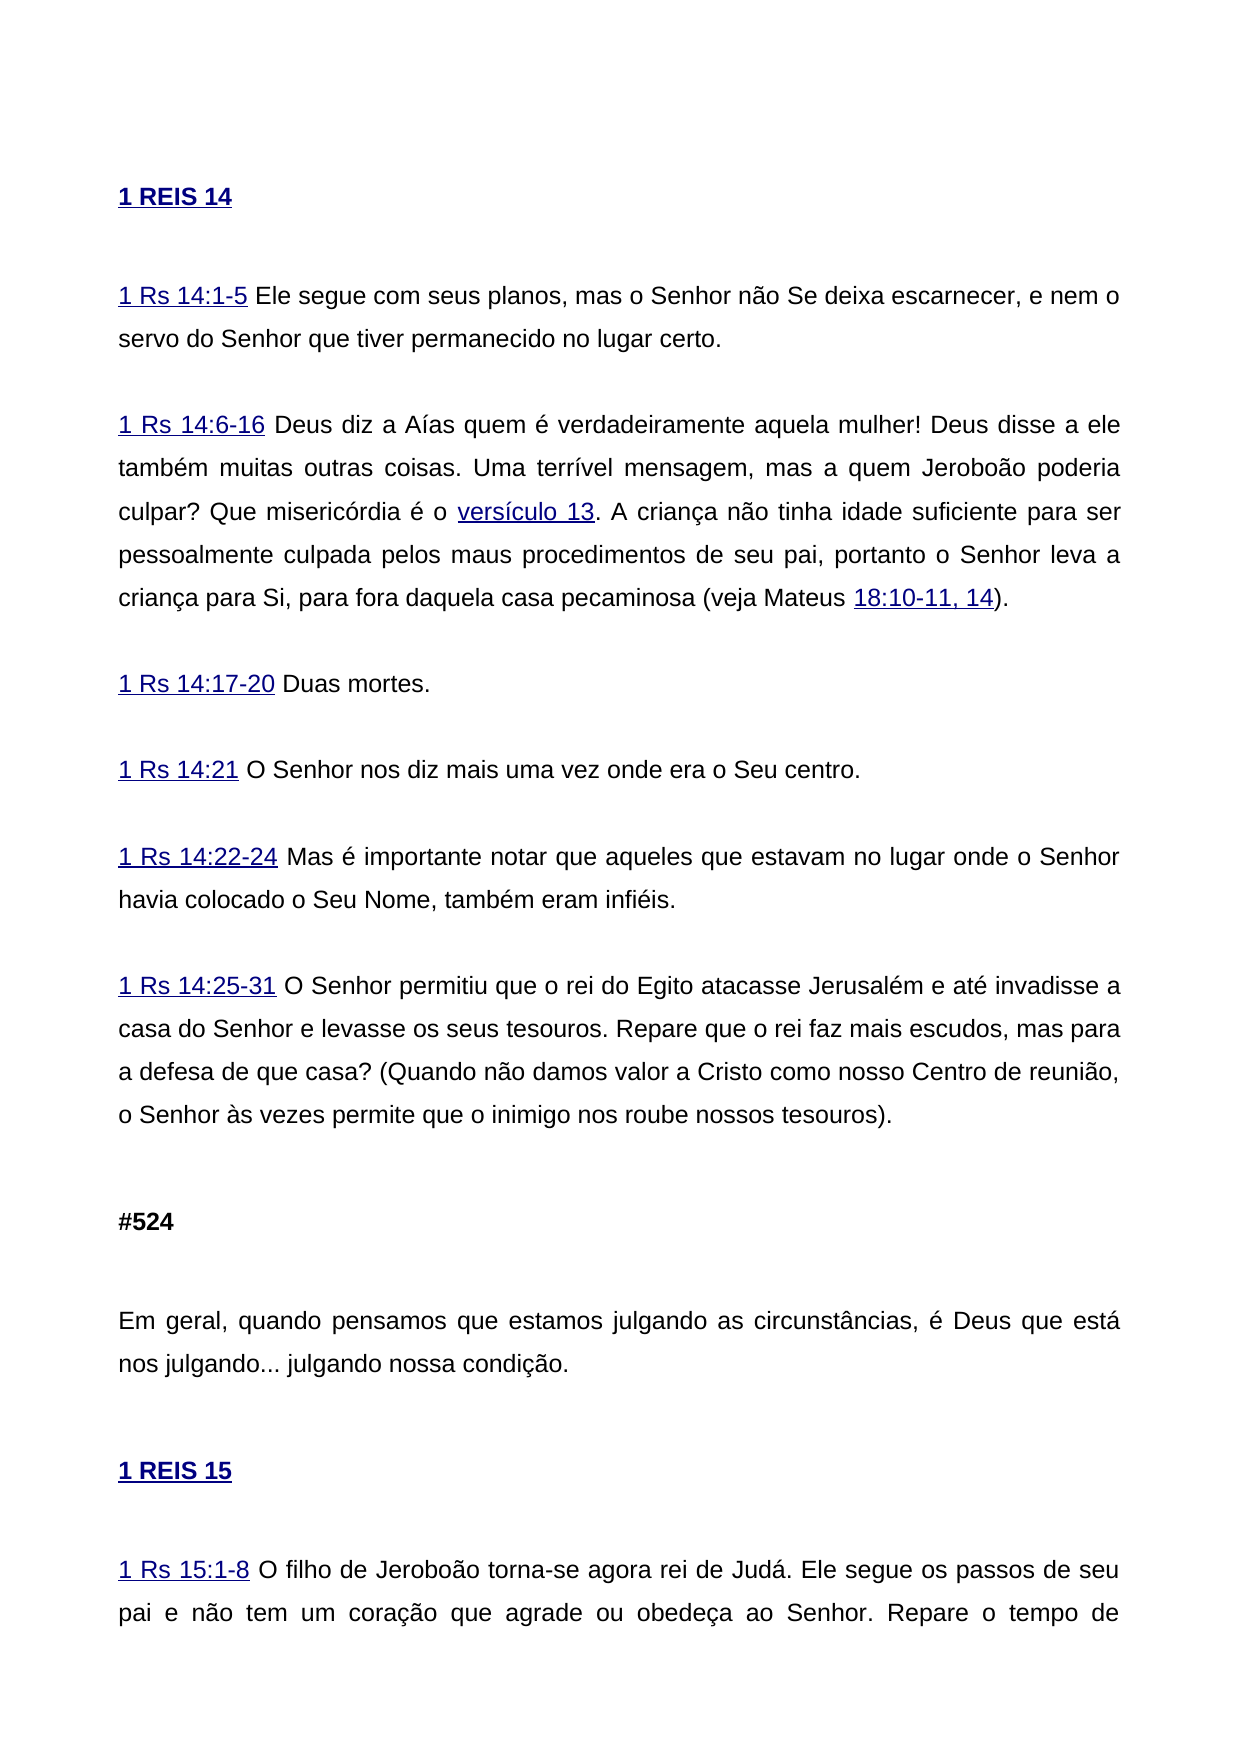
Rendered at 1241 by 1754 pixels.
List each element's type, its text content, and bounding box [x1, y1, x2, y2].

text 1 Rs 14:17-20 Duas mortes. [118, 669, 1122, 698]
text 1 Rs 14:6-16 Deus diz a Aías quem é verdadeiramente aquela mulher! Deus disse a ele também muitas outras coisas. Uma terrível mensagem, mas a quem Jeroboão poderia culpar? Que misericórdia é o versículo 13. A criança não tinha idade suficiente para ser pessoalmente culpada pelos maus procedimentos de seu pai, portanto o Senhor leva a criança para Si, para fora daquela casa pecaminosa (veja Mateus 18:10-11, 14). [118, 410, 1122, 611]
subtitle 1 REIS 14 [118, 182, 1122, 211]
subtitle 1 REIS 15 [118, 1456, 1122, 1485]
text 1 Rs 14:1-5 Ele segue com seus planos, mas o Senhor não Se deixa escarnecer, e nem o servo do Senhor que tiver permanecido no lugar certo. [118, 281, 1122, 353]
text 1 Rs 14:22-24 Mas é importante notar que aqueles que estavam no lugar onde o Senhor havia colocado o Seu Nome, também eram infiéis. [118, 841, 1122, 913]
text Em geral, quando pensamos que estamos julgando as circunstâncias, é Deus que está nos julgando... julgando nossa condição. [118, 1306, 1122, 1378]
text 1 Rs 15:1-8 O filho de Jeroboão torna-se agora rei de Judá. Ele segue os passos de seu pai e não tem um coração que agrade ou obedeça ao Senhor. Repare o tempo de [118, 1555, 1122, 1627]
subtitle #524 [118, 1207, 1122, 1236]
text 1 Rs 14:21 O Senhor nos diz mais uma vez onde era o Seu centro. [118, 755, 1122, 784]
text 1 Rs 14:25-31 O Senhor permitiu que o rei do Egito atacasse Jerusalém e até invadisse a casa do Senhor e levasse os seus tesouros. Repare que o rei faz mais escudos, mas para a defesa de que casa? (Quando não damos valor a Cristo como nosso Centro de reunião, o Senhor às vezes permite que o inimigo nos roube nossos tesouros). [118, 971, 1122, 1129]
